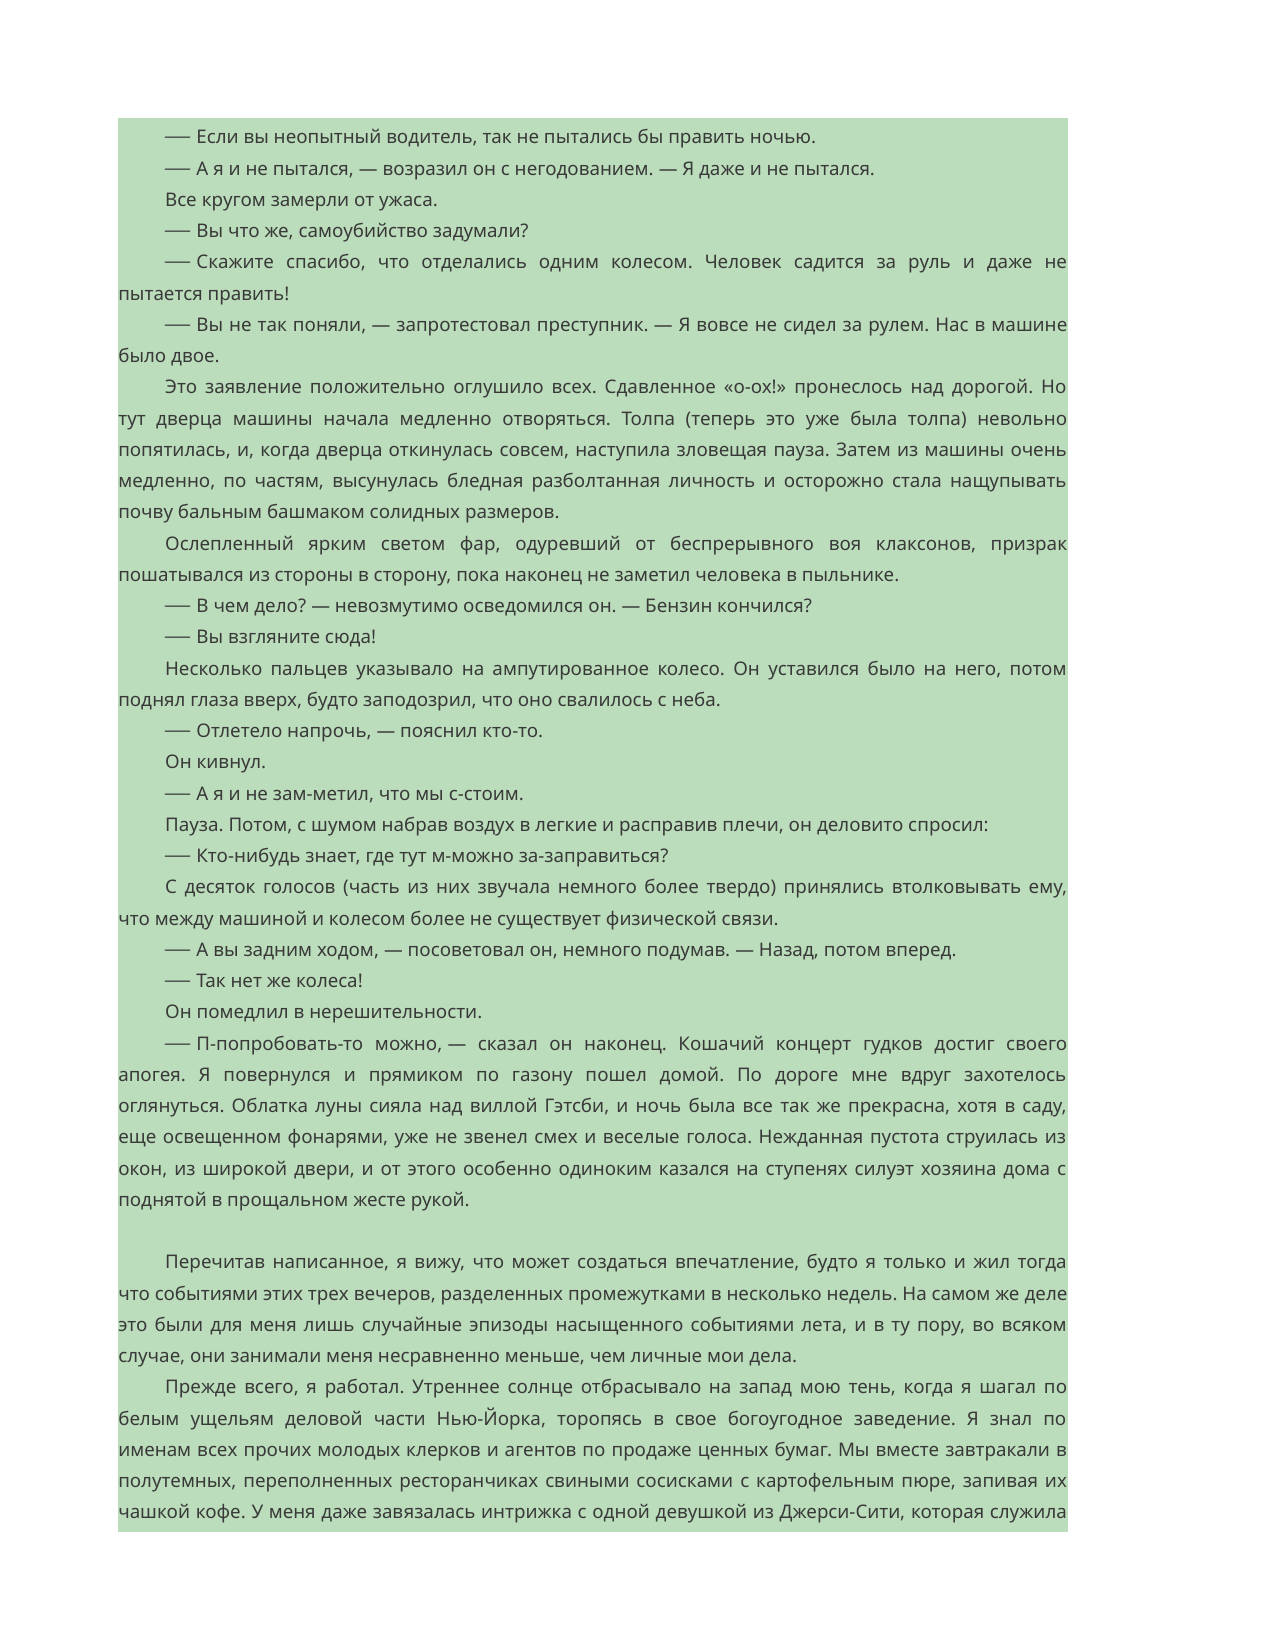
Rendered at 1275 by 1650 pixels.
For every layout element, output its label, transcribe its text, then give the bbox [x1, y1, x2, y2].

text — В чем дело? — невозмутимо осведомился он. — Бензин кончился? [118, 587, 1068, 618]
text Это заявление положительно оглушило всех. Сдавленное «о-ох!» пронеслось над дорогой. Но тут дверца машины начала медленно отворяться. Толпа (теперь это уже была толпа) невольно попятилась, и, когда дверца откинулась совсем, наступила зловещая пауза. Затем из машины очень медленно, по частям, высунулась бледная разболтанная личность и осторожно стала нащупывать почву бальным башмаком солидных размеров. [118, 368, 1068, 524]
text — А вы задним ходом, — посоветовал он, немного подумав. — Назад, потом вперед. [118, 931, 1068, 962]
text С десяток голосов (часть из них звучала немного более твердо) принялись втолковывать ему, что между машиной и колесом более не существует физической связи. [118, 868, 1068, 931]
text Ослепленный ярким светом фар, одуревший от беспрерывного воя клаксонов, призрак пошатывался из стороны в сторону, пока наконец не заметил человека в пыльнике. [118, 524, 1068, 587]
text — Вы взгляните сюда! [118, 618, 1068, 649]
text Прежде всего, я работал. Утреннее солнце отбрасывало на запад мою тень, когда я шагал по белым ущельям деловой части Нью-Йорка, торопясь в свое богоугодное заведение. Я знал по именам всех прочих молодых клерков и агентов по продаже ценных бумаг. Мы вместе завтракали в полутемных, переполненных ресторанчиках свиными сосисками с картофельным пюре, запивая их чашкой кофе. У меня даже завязалась интрижка с одной девушкой из Джерси-Сити, которая служила [118, 1368, 1068, 1524]
text — Так нет же колеса! [118, 962, 1068, 993]
text Он помедлил в нерешительности. [118, 993, 1068, 1024]
text Несколько пальцев указывало на ампутированное колесо. Он уставился было на него, потом поднял глаза вверх, будто заподозрил, что оно свалилось с неба. [118, 649, 1068, 712]
text Он кивнул. [118, 743, 1068, 774]
text — Вы не так поняли, — запротестовал преступник. — Я вовсе не сидел за рулем. Нас в машине было двое. [118, 306, 1068, 368]
text — Кто-нибудь знает, где тут м-можно за-заправиться? [118, 837, 1068, 868]
text — Скажите спасибо, что отделались одним колесом. Человек садится за руль и даже не пытается править! [118, 243, 1068, 306]
text — П-попробовать-то можно, — сказал он наконец. Кошачий концерт гудков достиг своего апогея. Я повернулся и прямиком по газону пошел домой. По дороге мне вдруг захотелось оглянуться. Облатка луны сияла над виллой Гэтсби, и ночь была все так же прекрасна, хотя в саду, еще освещенном фонарями, уже не звенел смех и веселые голоса. Нежданная пустота струилась из окон, из широкой двери, и от этого особенно одиноким казался на ступенях силуэт хозяина дома с поднятой в прощальном жесте рукой. [118, 1024, 1068, 1212]
text — А я и не зам-метил, что мы с-стоим. [118, 774, 1068, 806]
text — Если вы неопытный водитель, так не пытались бы править ночью. [118, 118, 1068, 149]
text Все кругом замерли от ужаса. [118, 181, 1068, 212]
text — Вы что же, самоубийство задумали? [118, 212, 1068, 243]
text Перечитав написанное, я вижу, что может создаться впечатление, будто я только и жил тогда что событиями этих трех вечеров, разделенных промежутками в несколько недель. На самом же деле это были для меня лишь случайные эпизоды насыщенного событиями лета, и в ту пору, во всяком случае, они занимали меня несравненно меньше, чем личные мои дела. [118, 1243, 1068, 1368]
text — Отлетело напрочь, — пояснил кто-то. [118, 712, 1068, 743]
text — А я и не пытался, — возразил он с негодованием. — Я даже и не пытался. [118, 149, 1068, 181]
text Пауза. Потом, с шумом набрав воздух в легкие и расправив плечи, он деловито спросил: [118, 806, 1068, 837]
